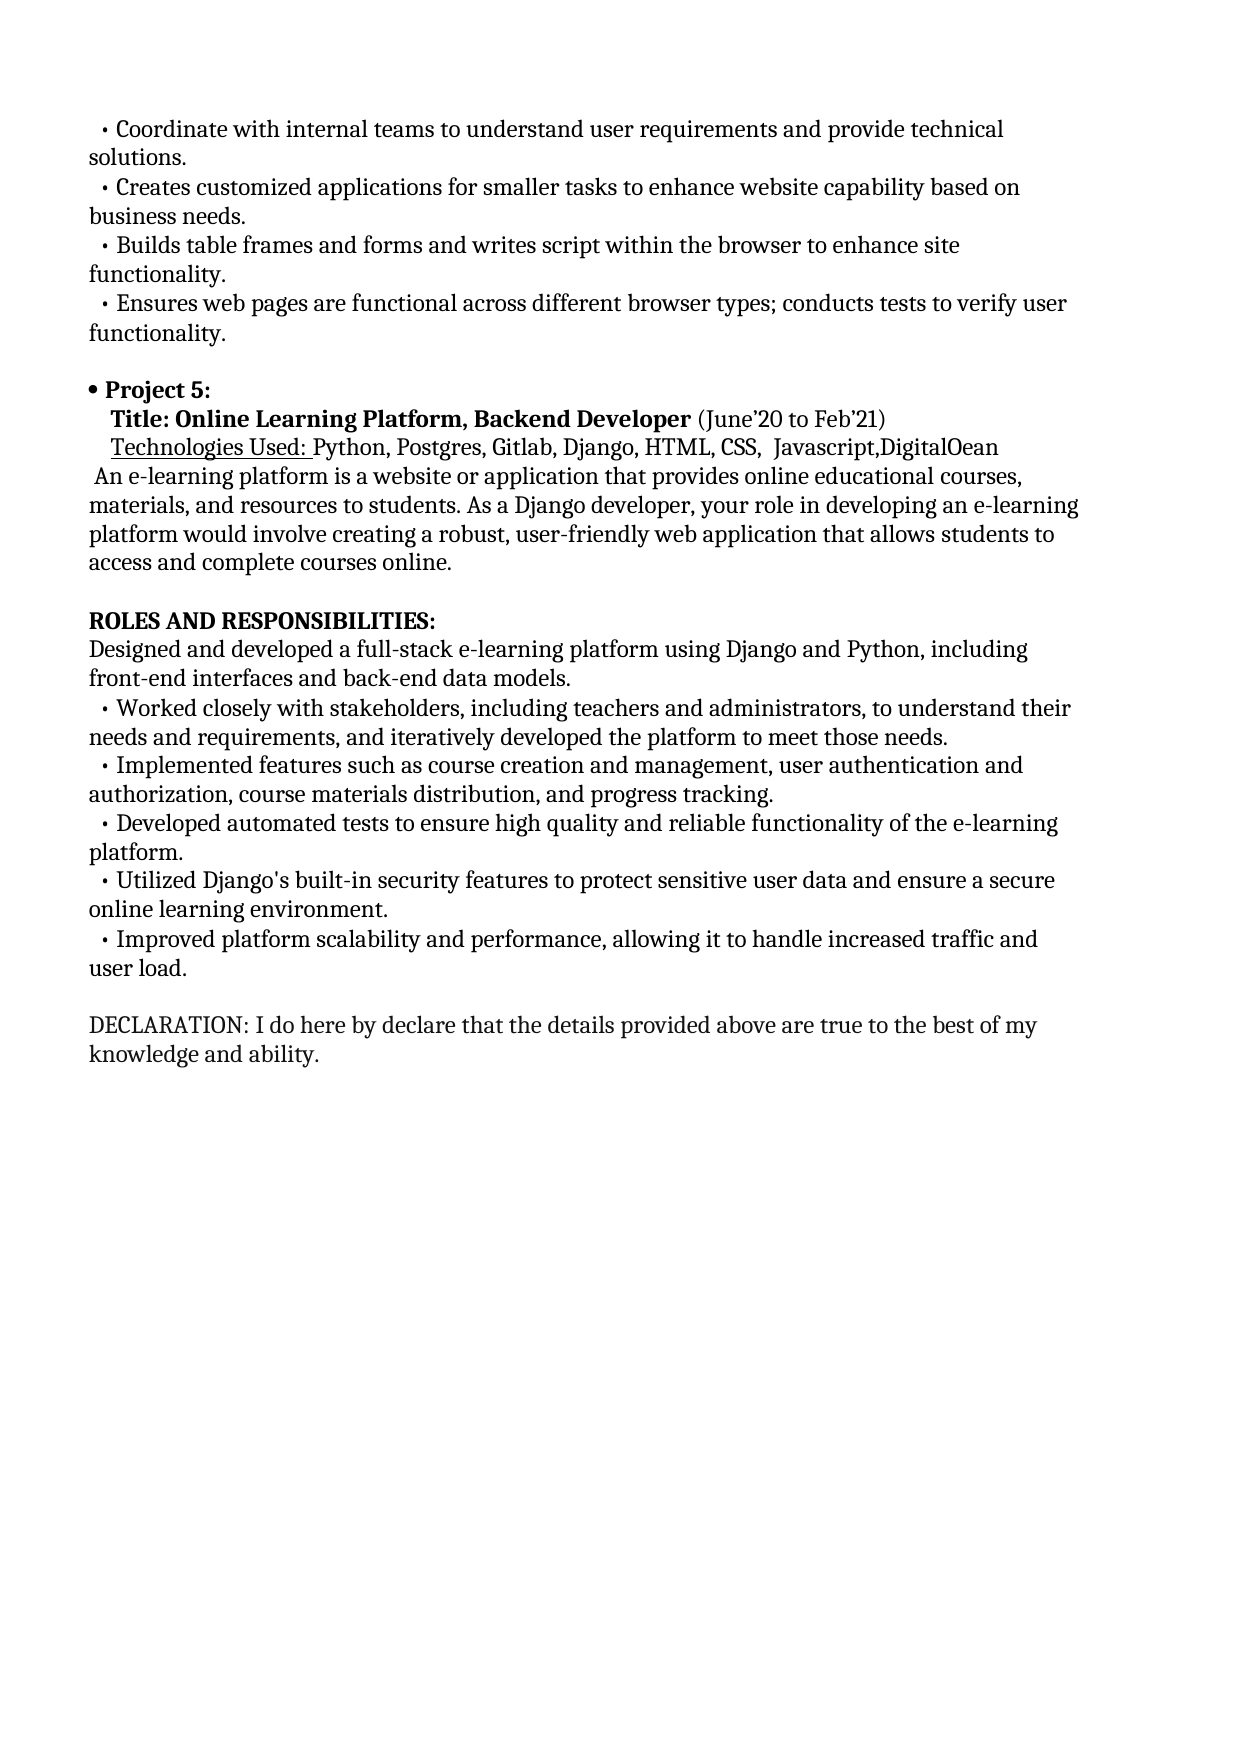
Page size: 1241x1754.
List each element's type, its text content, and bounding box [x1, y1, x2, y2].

list Utilized Django's built-in security features to protect sensitive user data and ensure a secure online learning environment. [88, 866, 1095, 924]
text Technologies Used: Python, Postgres, Gitlab, Django, HTML, CSS, Javascript,DigitalOean [88, 433, 1101, 462]
list Creates customized applications for smaller tasks to enhance website capability based on [99, 172, 1128, 201]
list Coordinate with internal teams to understand user requirements and provide technical solutions. [88, 114, 1042, 172]
list Ensures web pages are functional across different browser types; conducts tests to verify user [99, 288, 1128, 318]
list Builds table frames and forms and writes script within the browser to enhance site functionality. [88, 231, 996, 288]
text Designed and developed a full-stack e-learning platform using Django and Python, including front-end interfaces and back-end data models. [88, 635, 1066, 692]
text user load. [88, 953, 1128, 982]
text functionality. [88, 318, 1128, 347]
text Title: Online Learning Platform, Backend Developer (June’20 to Feb’21) [110, 404, 1128, 433]
text business needs. [88, 201, 1128, 231]
subtitle Project 5: [88, 376, 1128, 404]
text An e-learning platform is a website or application that provides online educational courses, materials, and resources to students. As a Django developer, your role in developing an e-learning platform would involve creating a robust, user-friendly web application that allows students to access and complete courses online. [88, 462, 1101, 577]
list Worked closely with stakeholders, including teachers and administrators, to understand their [99, 693, 1128, 722]
list Implemented features such as course creation and management, user authentication and authorization, course materials distribution, and progress tracking. [88, 751, 1060, 809]
text DECLARATION: I do here by declare that the details provided above are true to the best of my knowledge and ability. [88, 1011, 1128, 1069]
text needs and requirements, and iteratively developed the platform to meet those needs. [88, 722, 1128, 751]
subtitle ROLES AND RESPONSIBILITIES: [88, 606, 1128, 635]
list Developed automated tests to ensure high quality and reliable functionality of the e-learning platform. [88, 809, 1097, 866]
list Improved platform scalability and performance, allowing it to handle increased traffic and [99, 924, 1128, 953]
